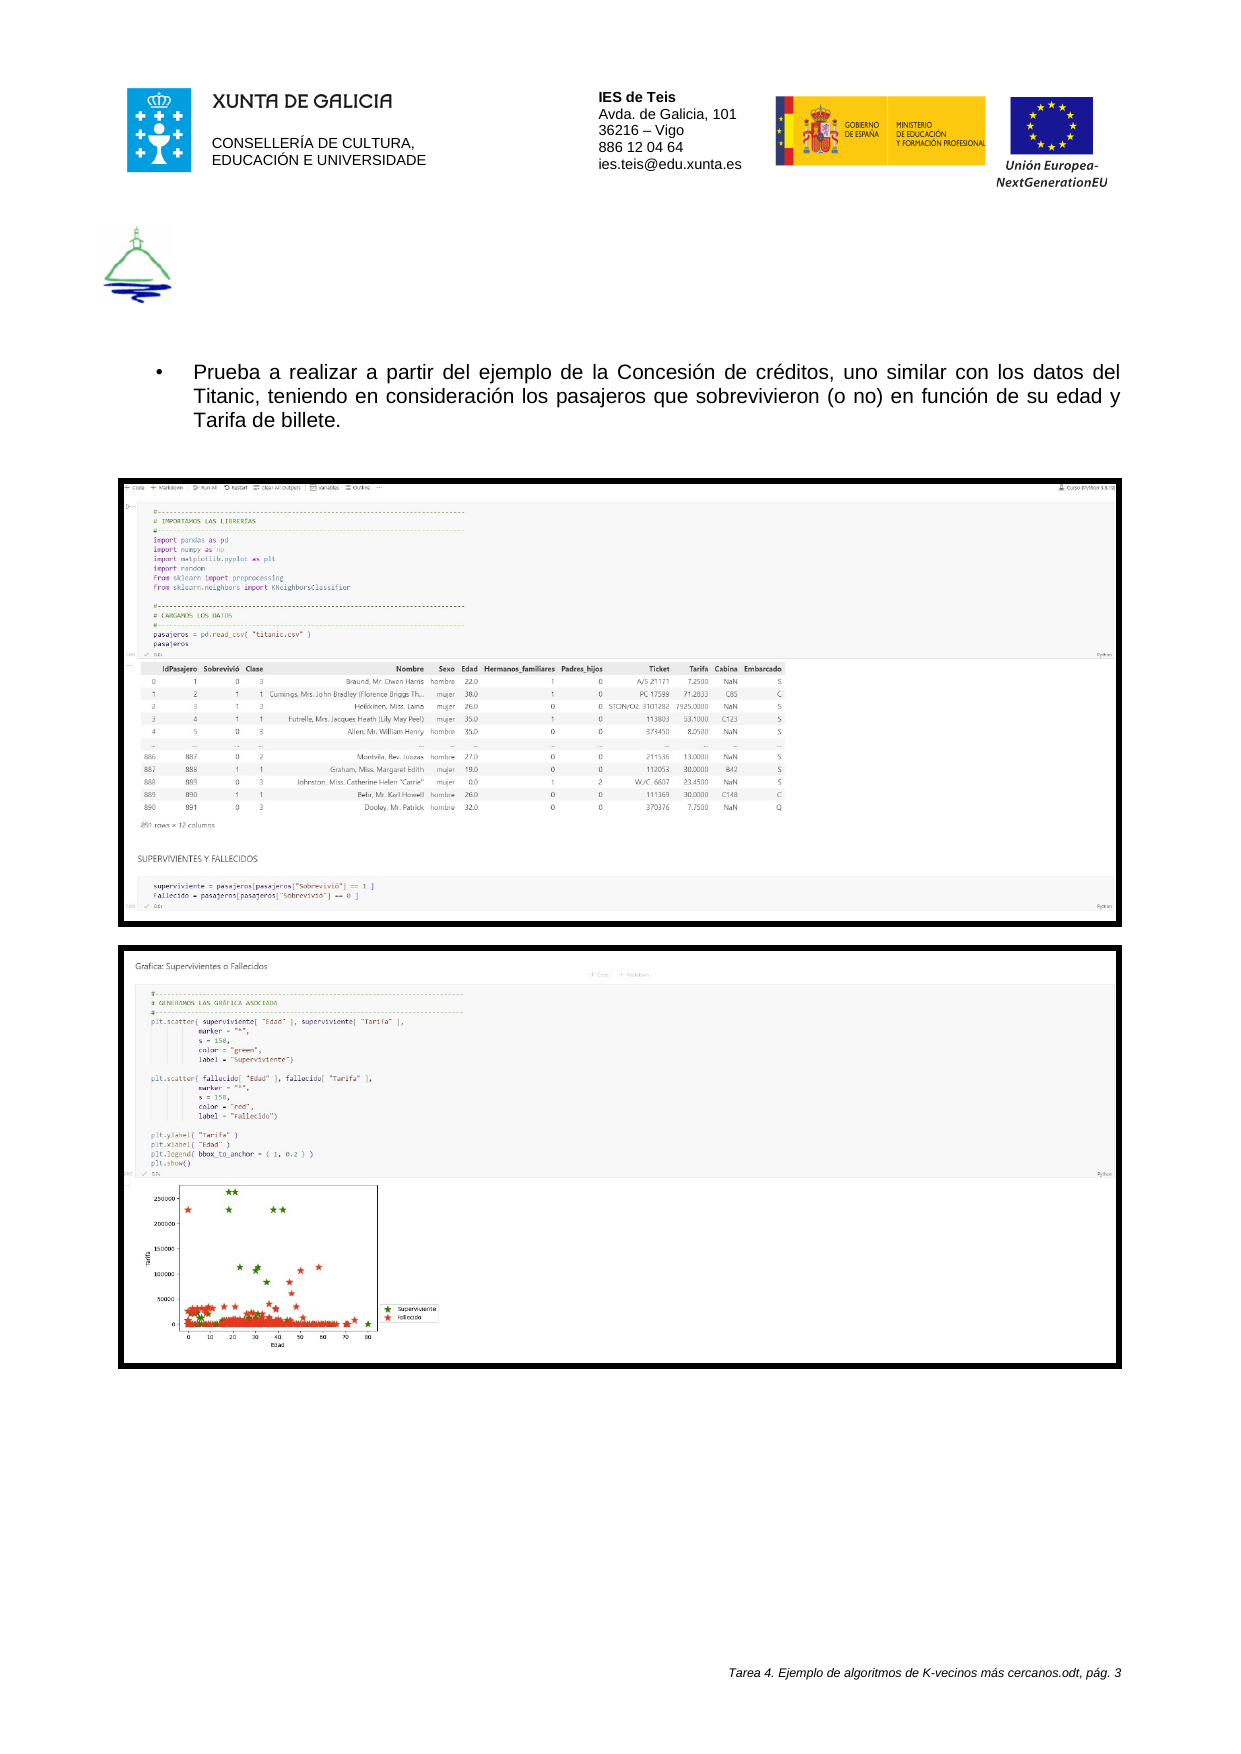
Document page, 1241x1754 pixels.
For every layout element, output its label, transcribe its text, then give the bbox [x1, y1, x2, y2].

list Prueba a realizar a partir del ejemplo de la Concesión de créditos, uno similar con los datos del Titanic, teniendo en consideración los pasajeros que sobrevivieron (o no) en función de su edad y Tarifa de billete. [156, 360, 1122, 432]
